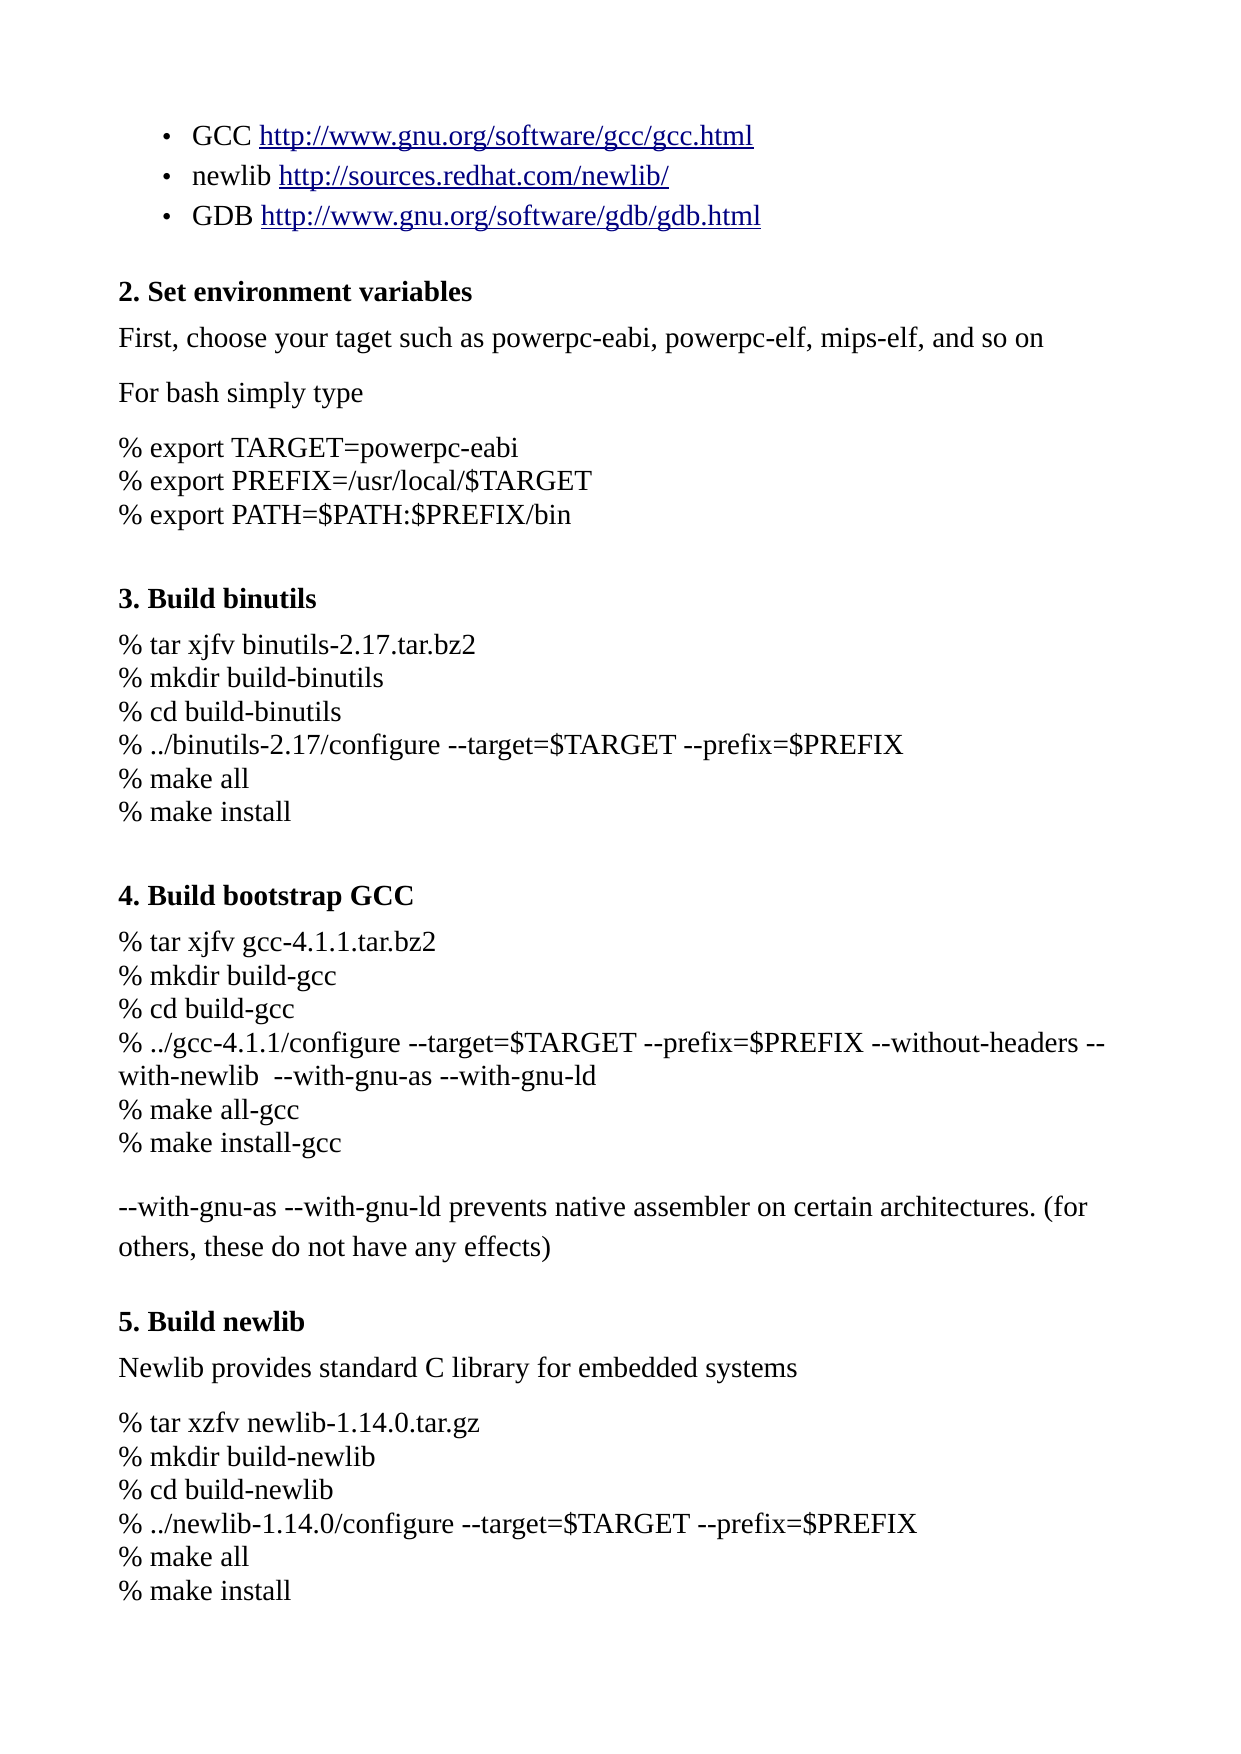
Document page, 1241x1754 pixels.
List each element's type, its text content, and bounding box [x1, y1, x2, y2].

text % cd build-gcc [118, 991, 1122, 1025]
text % mkdir build-binutils [118, 660, 1122, 694]
text % make install-gcc [118, 1126, 1122, 1159]
subtitle 4. Build bootstrap GCC [118, 878, 1122, 912]
text Newlib provides standard C library for embedded systems [118, 1351, 1122, 1384]
text % cd build-binutils [118, 694, 1122, 727]
text % make install [118, 794, 1122, 828]
text --with-gnu-as --with-gnu-ld prevents native assembler on certain architectures. (for others, these do not have any effects) [118, 1189, 1122, 1262]
text % export PREFIX=/usr/local/$TARGET [118, 463, 1122, 497]
text % ../binutils-2.17/configure --target=$TARGET --prefix=$PREFIX [118, 727, 1122, 761]
text For bash simply type [118, 375, 1122, 408]
text % export PATH=$PATH:$PREFIX/bin [118, 497, 1122, 530]
text % make all [118, 761, 1122, 794]
text % mkdir build-newlib [118, 1439, 1122, 1472]
list GCC http://www.gnu.org/software/gcc/gcc.html [162, 118, 1122, 152]
text % mkdir build-gcc [118, 958, 1122, 991]
text % export TARGET=powerpc-eabi [118, 430, 1122, 463]
subtitle 3. Build binutils [118, 581, 1122, 614]
subtitle 5. Build newlib [118, 1304, 1122, 1338]
list GDB http://www.gnu.org/software/gdb/gdb.html [162, 198, 1122, 232]
text % ../gcc-4.1.1/configure --target=$TARGET --prefix=$PREFIX --without-headers --with-newlib --with-gnu-as --with-gnu-ld [118, 1025, 1122, 1092]
text % make all [118, 1539, 1122, 1573]
list newlib http://sources.redhat.com/newlib/ [162, 158, 1122, 192]
text % make install [118, 1573, 1122, 1607]
text % make all-gcc [118, 1092, 1122, 1126]
text First, choose your taget such as powerpc-eabi, powerpc-elf, mips-elf, and so on [118, 320, 1122, 354]
subtitle 2. Set environment variables [118, 274, 1122, 308]
text % tar xjfv gcc-4.1.1.tar.bz2 [118, 924, 1122, 958]
text % tar xjfv binutils-2.17.tar.bz2 [118, 627, 1122, 660]
text % ../newlib-1.14.0/configure --target=$TARGET --prefix=$PREFIX [118, 1506, 1122, 1539]
text % cd build-newlib [118, 1472, 1122, 1506]
text % tar xzfv newlib-1.14.0.tar.gz [118, 1405, 1122, 1439]
